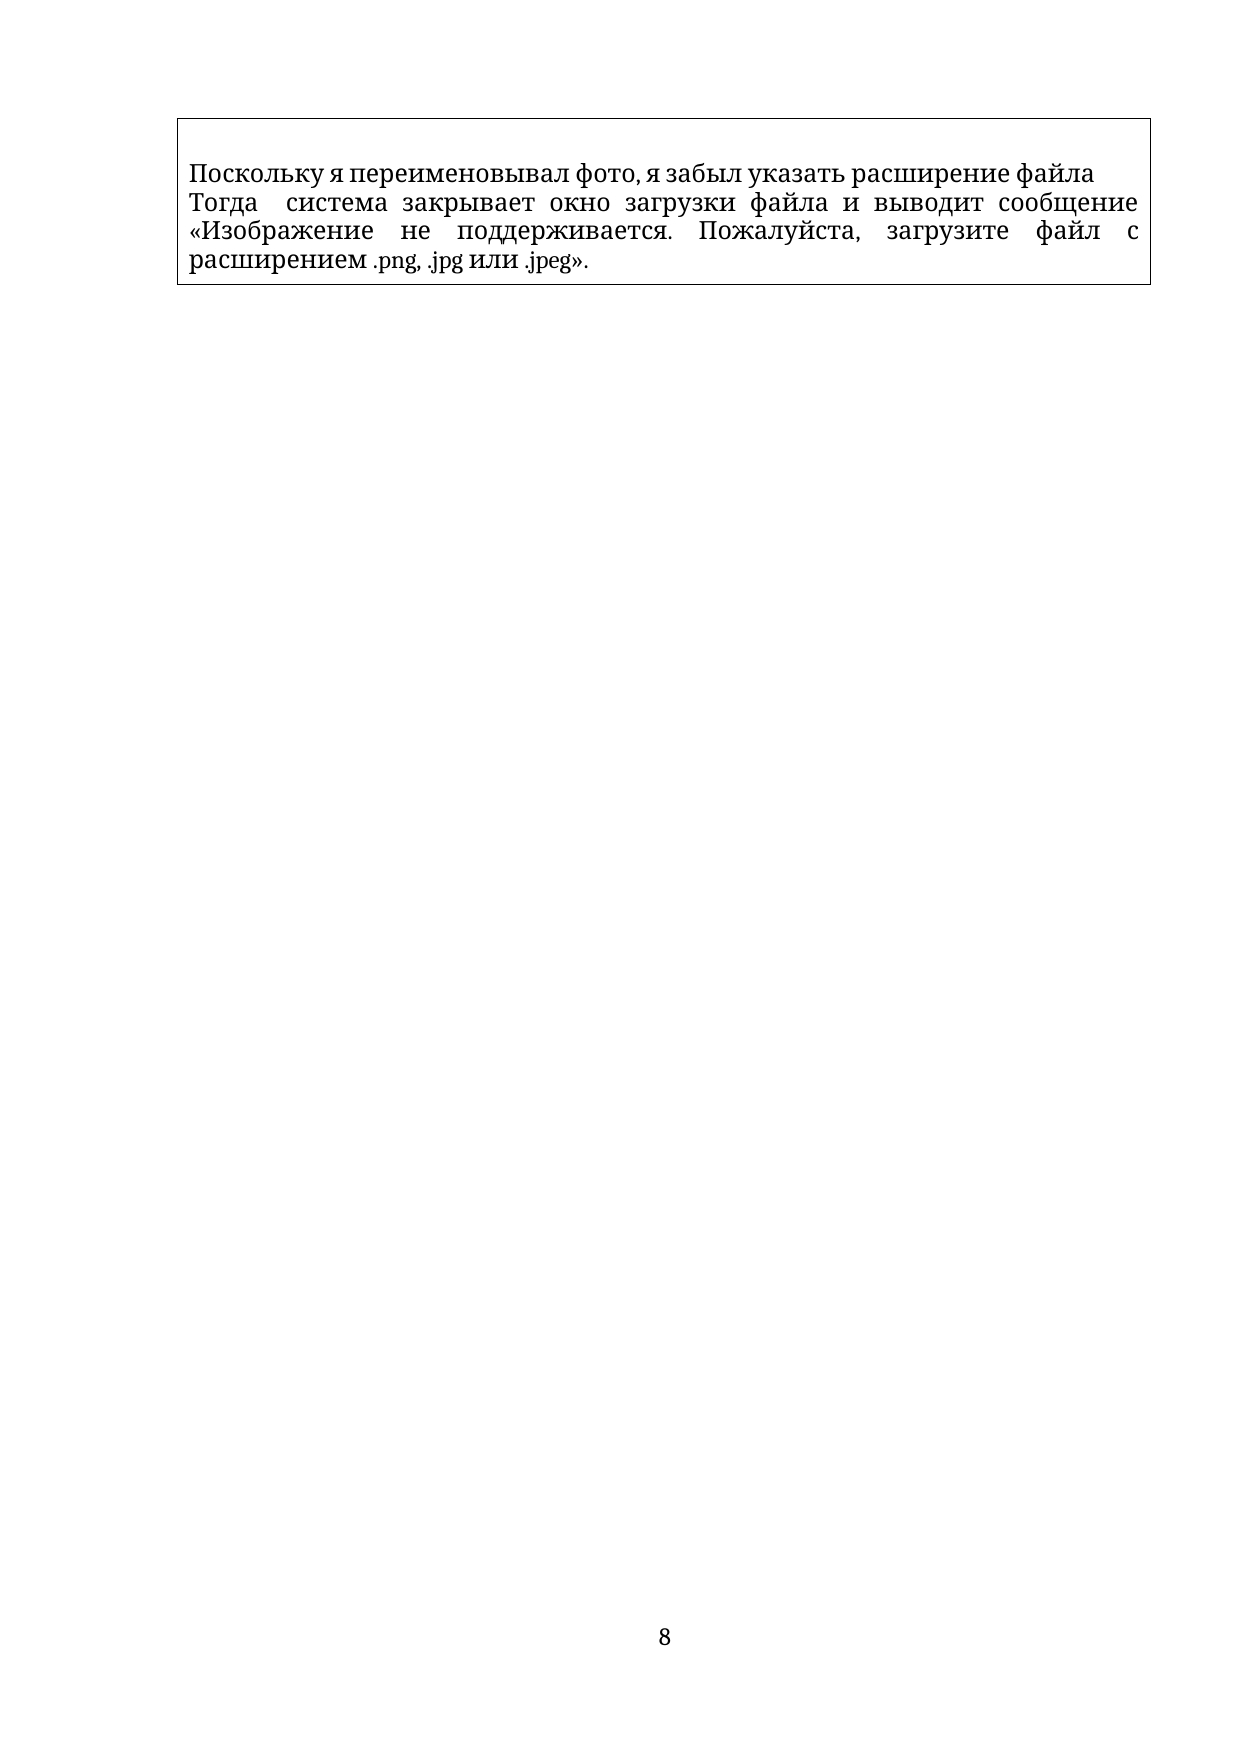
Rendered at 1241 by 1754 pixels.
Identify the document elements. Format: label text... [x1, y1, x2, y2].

table_cell Поскольку я переименовывал фото, я забыл указать расширение файла Тогда система закрывает окно загрузки файла и выводит сообщение «Изображение не поддерживается. Пожалуйста, загрузите файл с расширением .png, .jpg или .jpeg». [178, 119, 1150, 283]
